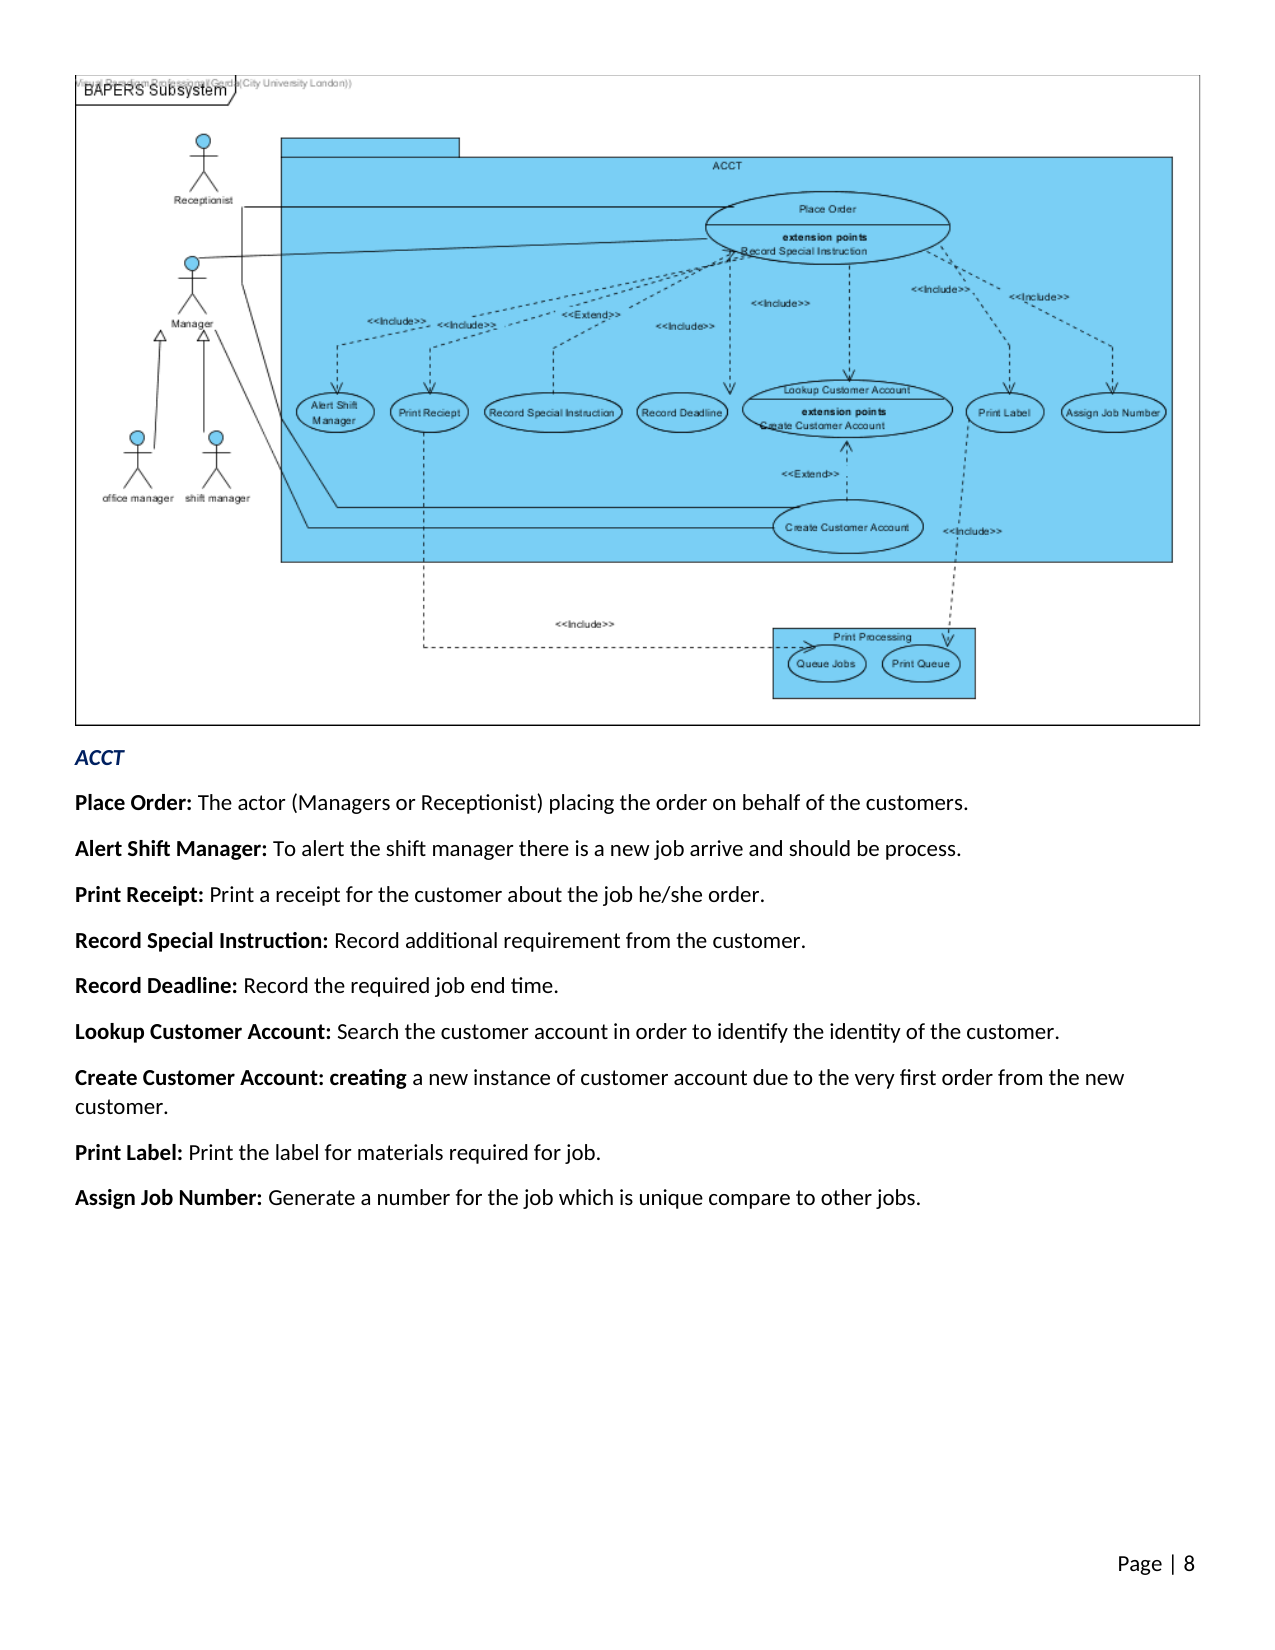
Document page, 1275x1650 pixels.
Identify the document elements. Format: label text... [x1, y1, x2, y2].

text Record Special Instruction: Record additional requirement from the customer. [75, 926, 1200, 954]
text ACCT [75, 743, 1200, 771]
text Record Deadline: Record the required job end time. [75, 971, 1200, 999]
text Lookup Customer Account: Search the customer account in order to identify the identity of the customer. [75, 1017, 1200, 1045]
text Alert Shift Manager: To alert the shift manager there is a new job arrive and should be process. [75, 834, 1200, 862]
text Print Receipt: Print a receipt for the customer about the job he/she order. [75, 880, 1200, 908]
text Print Label: Print the label for materials required for job. [75, 1138, 1200, 1166]
text Place Order: The actor (Managers or Receptionist) placing the order on behalf of the customers. [75, 788, 1200, 817]
text Assign Job Number: Generate a number for the job which is unique compare to other jobs. [75, 1183, 1200, 1211]
text Create Customer Account: creating a new instance of customer account due to the very first order from the new customer. [75, 1063, 1200, 1120]
